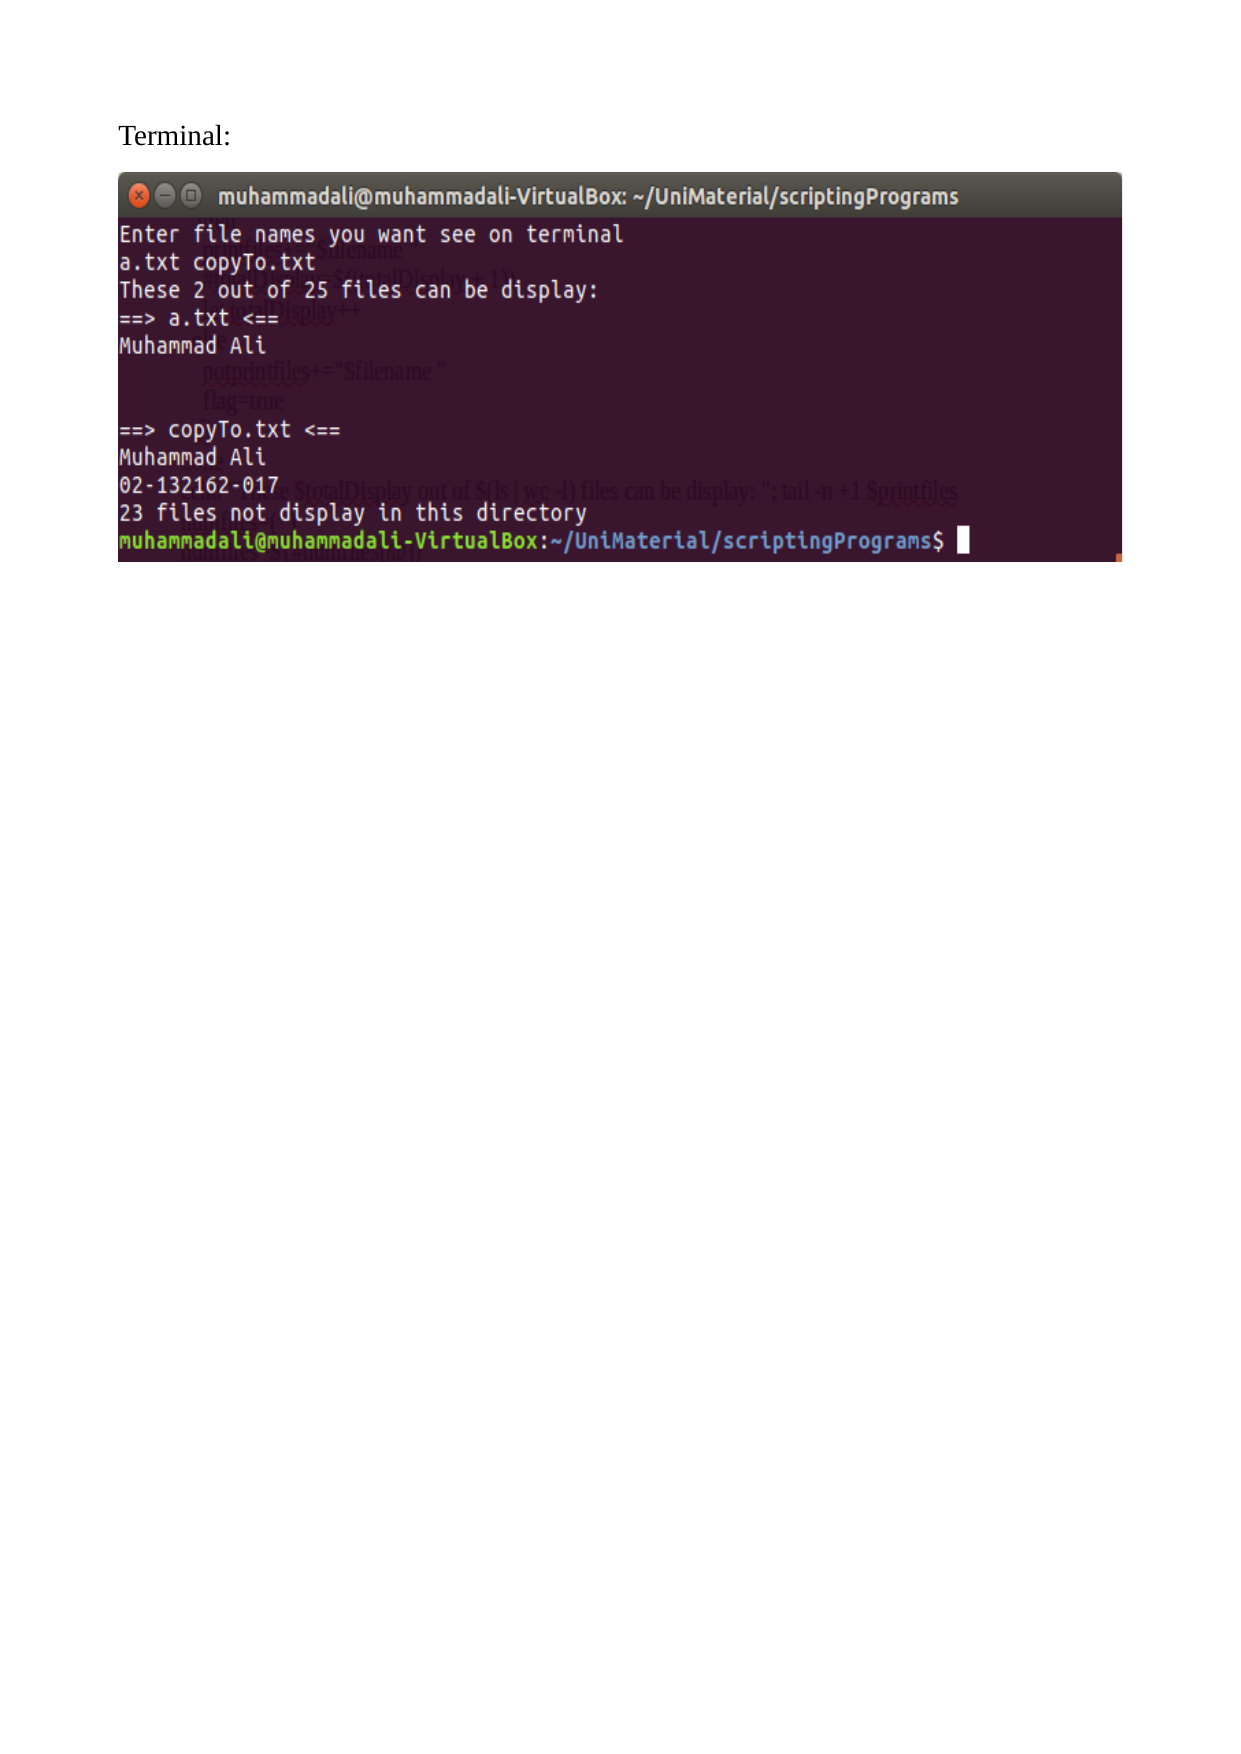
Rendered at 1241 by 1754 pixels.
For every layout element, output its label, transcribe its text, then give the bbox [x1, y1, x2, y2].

picture [118, 172, 1123, 562]
text Terminal: [118, 118, 1122, 152]
